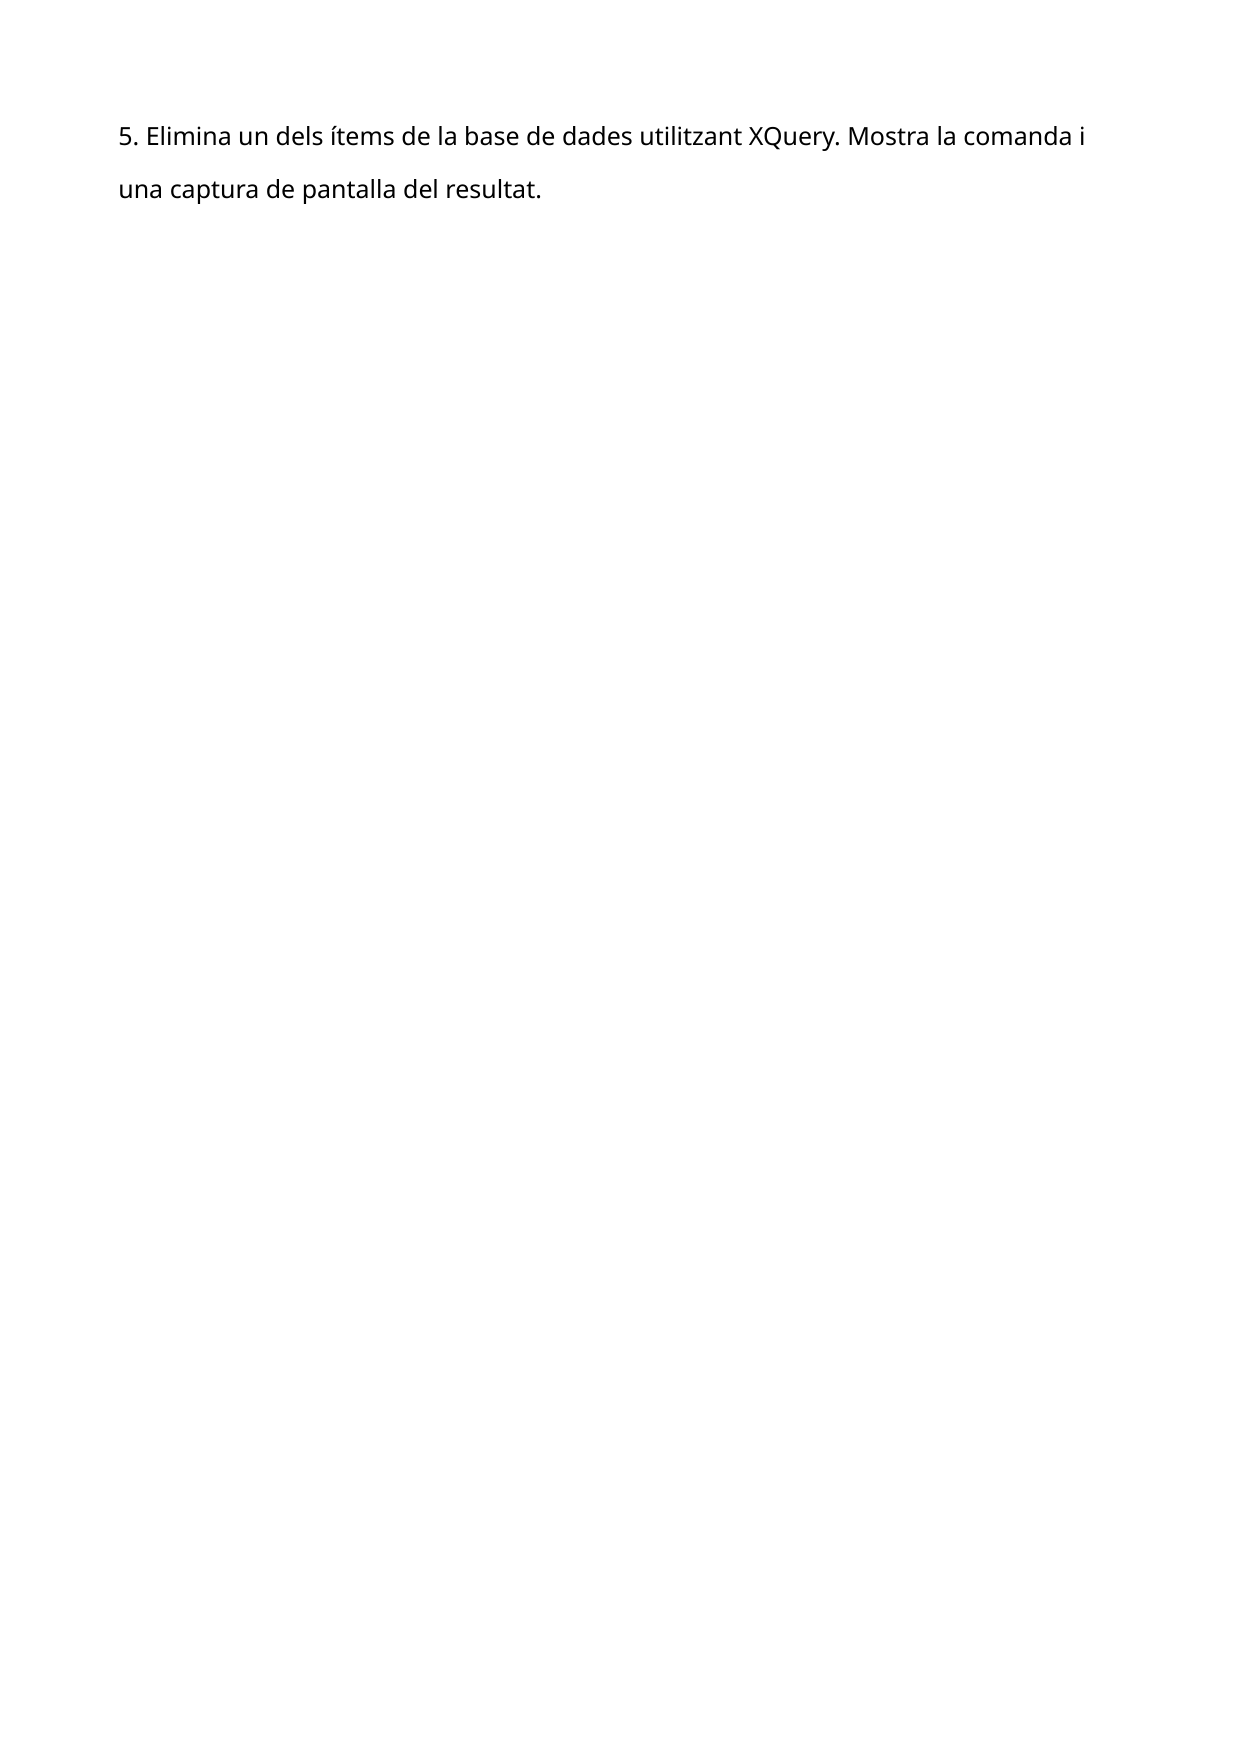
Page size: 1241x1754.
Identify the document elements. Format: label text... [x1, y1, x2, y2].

text 5. Elimina un dels ítems de la base de dades utilitzant XQuery. Mostra la comanda i [118, 118, 1122, 152]
text una captura de pantalla del resultat. [118, 172, 1122, 206]
